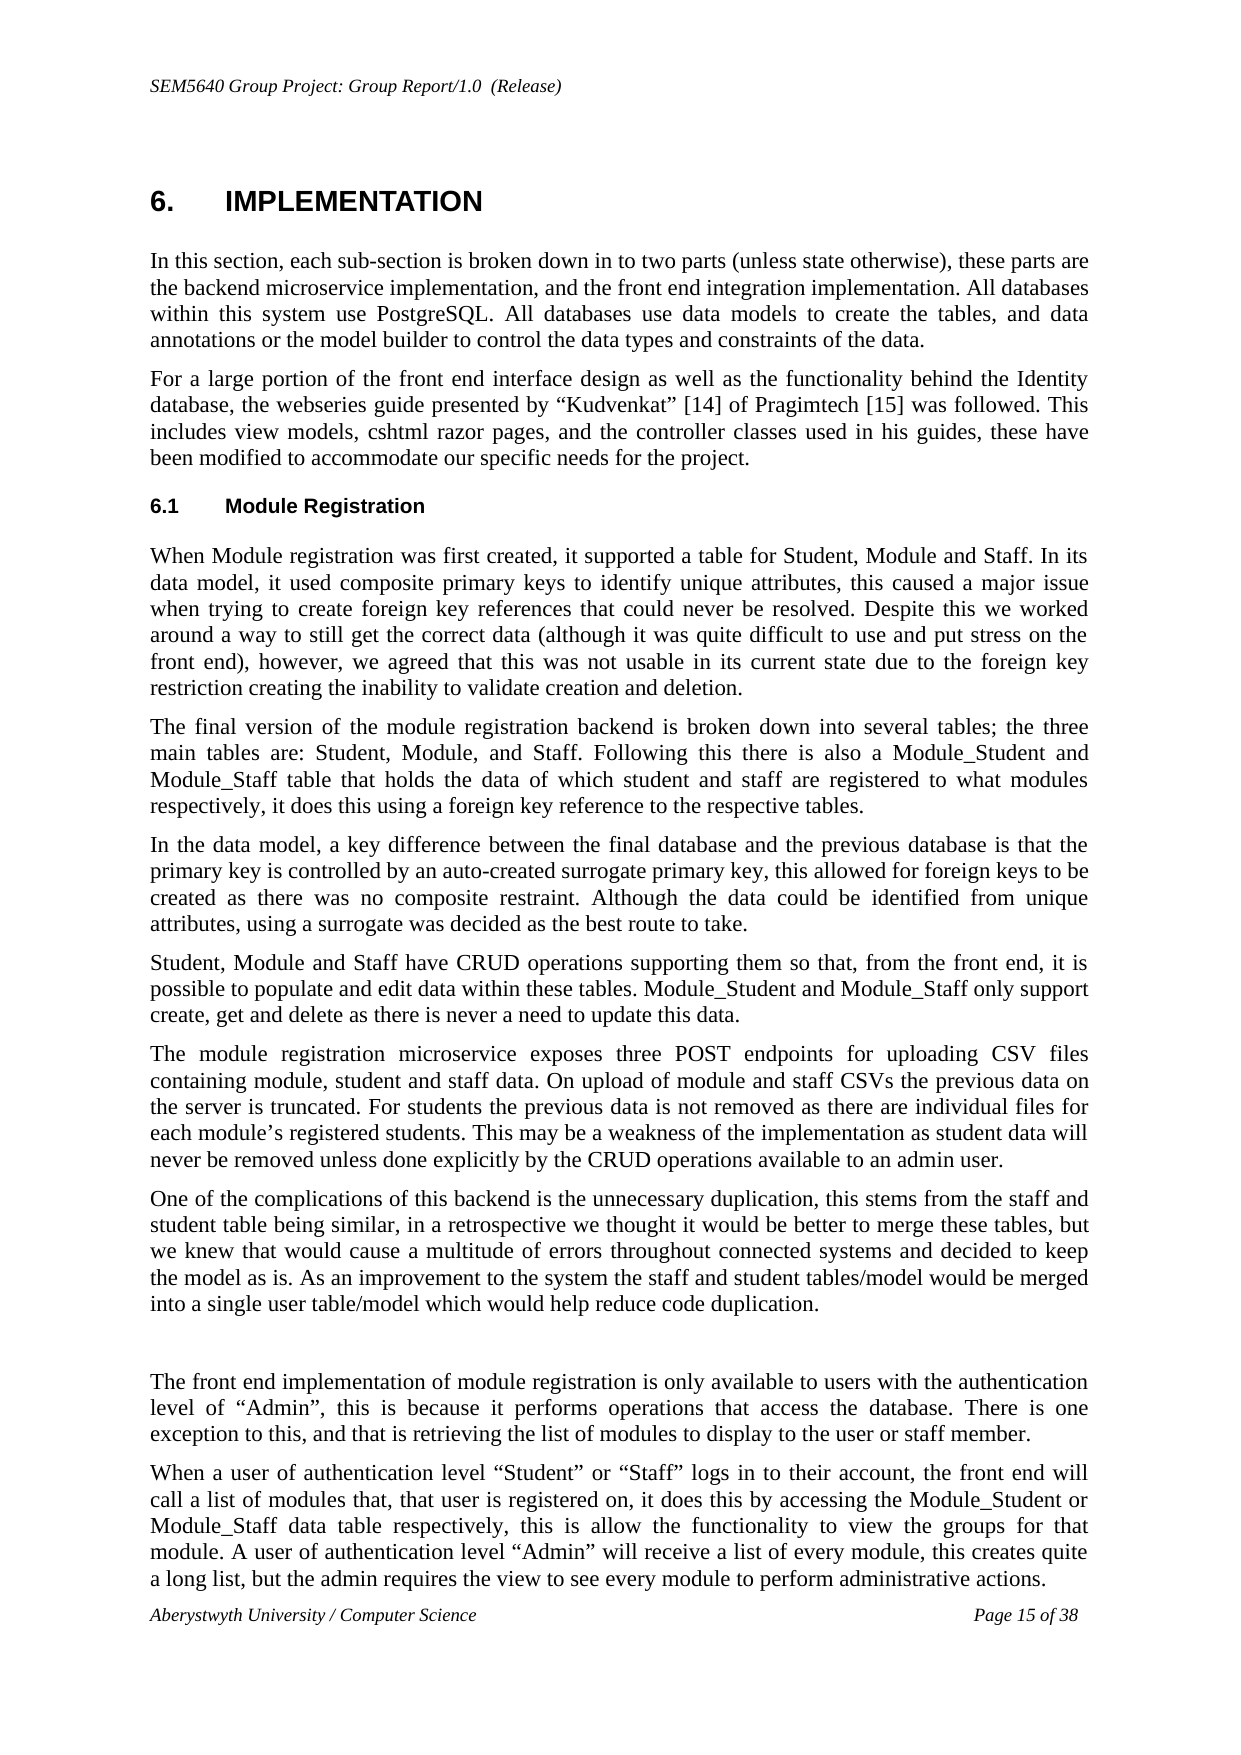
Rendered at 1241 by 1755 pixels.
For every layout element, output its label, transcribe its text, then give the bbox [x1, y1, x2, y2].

text For a large portion of the front end interface design as well as the functionality behind the Identity database, the webseries guide presented by “Kudvenkat” [14] of Pragimtech [15] was followed. This includes view models, cshtml razor pages, and the controller classes used in his guides, these have been modified to accommodate our specific needs for the project. [150, 365, 1090, 471]
text In this section, each sub-section is broken down in to two parts (unless state otherwise), these parts are the backend microservice implementation, and the front end integration implementation. All databases within this system use PostgreSQL. All databases use data models to create the tables, and data annotations or the model builder to control the data types and constraints of the data. [150, 247, 1090, 353]
text Student, Module and Staff have CRUD operations supporting them so that, from the front end, it is possible to populate and edit data within these tables. Module_Student and Module_Staff only support create, get and delete as there is never a need to update this data. [150, 949, 1090, 1028]
subtitle Implementation [150, 184, 1090, 218]
text In the data model, a key difference between the final database and the previous database is that the primary key is controlled by an auto-created surrogate primary key, this allowed for foreign keys to be created as there was no composite restraint. Although the data could be identified from unique attributes, using a surrogate was decided as the best route to take. [150, 831, 1090, 936]
text The final version of the module registration backend is broken down into several tables; the three main tables are: Student, Module, and Staff. Following this there is also a Module_Student and Module_Staff table that holds the data of which student and staff are registered to what modules respectively, it does this using a foreign key reference to the respective tables. [150, 713, 1090, 818]
text The module registration microservice exposes three POST endpoints for uploading CSV files containing module, student and staff data. On upload of module and staff CSVs the previous data on the server is truncated. For students the previous data is not removed as there are individual files for each module’s registered students. This may be a weakness of the implementation as student data will never be removed unless done explicitly by the CRUD operations available to an admin user. [150, 1040, 1090, 1172]
text One of the complications of this backend is the unnecessary duplication, this stems from the staff and student table being similar, in a retrospective we thought it would be better to merge these tables, but we knew that would cause a multitude of errors throughout connected systems and decided to keep the model as is. As an improvement to the system the staff and student tables/model would be merged into a single user table/model which would help reduce code duplication. [150, 1185, 1090, 1316]
text When Module registration was first created, it supported a table for Student, Module and Staff. In its data model, it used composite primary keys to identify unique attributes, this caused a major issue when trying to create foreign key references that could never be resolved. Despite this we worked around a way to still get the correct data (although it was quite difficult to use and put stress on the front end), however, we agreed that this was not usable in its current state due to the foreign key restriction creating the inability to validate creation and deletion. [150, 542, 1090, 701]
text The front end implementation of module registration is only available to users with the authentication level of “Admin”, this is because it performs operations that access the database. There is one exception to this, and that is retrieving the list of modules to display to the user or staff member. [150, 1368, 1090, 1447]
subtitle Module Registration [150, 493, 1090, 517]
text When a user of authentication level “Student” or “Staff” logs in to their account, the front end will call a list of modules that, that user is registered on, it does this by accessing the Module_Student or Module_Staff data table respectively, this is allow the functionality to view the groups for that module. A user of authentication level “Admin” will receive a list of every module, this creates quite a long list, but the admin requires the view to see every module to perform administrative actions. [150, 1459, 1090, 1591]
